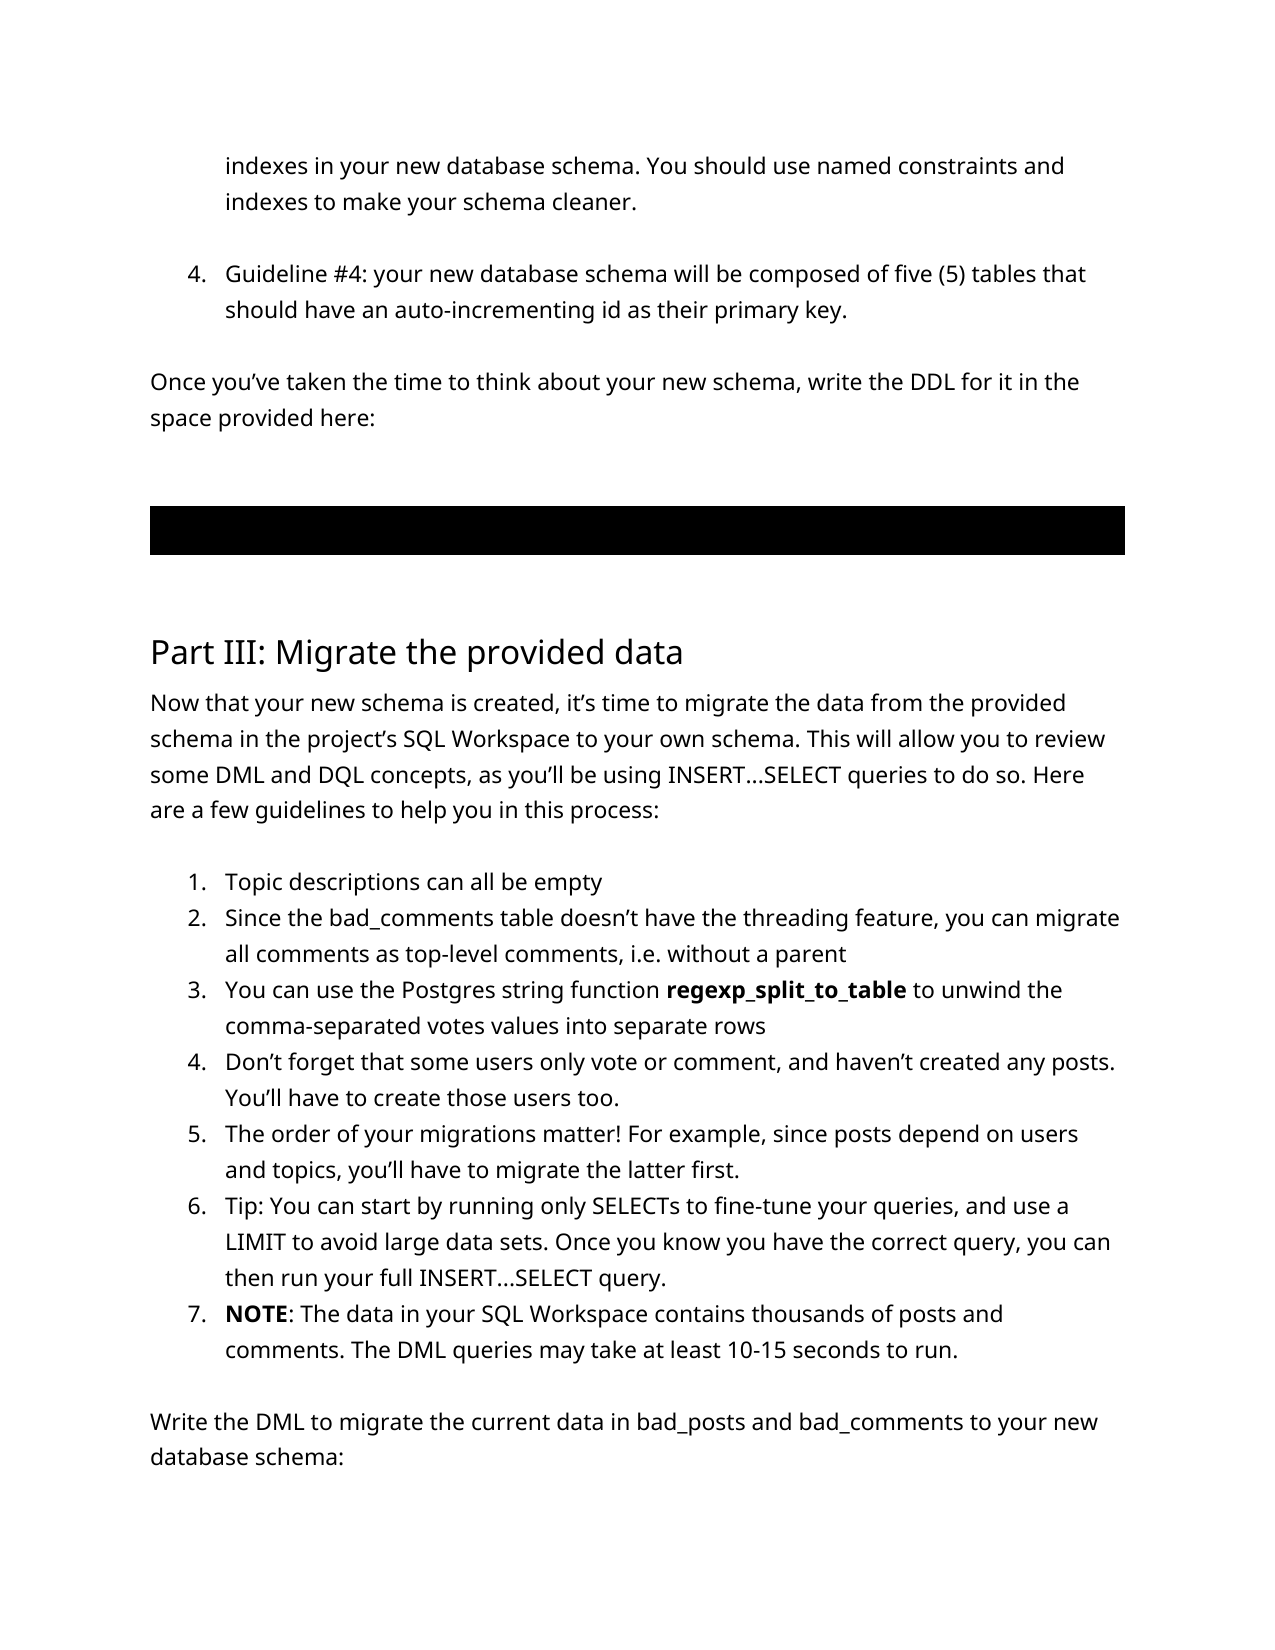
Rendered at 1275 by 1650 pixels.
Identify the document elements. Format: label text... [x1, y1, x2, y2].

text Once you’ve taken the time to think about your new schema, write the DDL for it in the space provided here: [150, 366, 1125, 433]
list The order of your migrations matter! For example, since posts depend on users and topics, you’ll have to migrate the latter first. [187, 1118, 1125, 1185]
list Guideline #4: your new database schema will be composed of five (5) tables that should have an auto-incrementing id as their primary key. [187, 258, 1125, 325]
list indexes in your new database schema. You should use named constraints and indexes to make your schema cleaner. [187, 150, 1125, 217]
text Now that your new schema is created, it’s time to migrate the data from the provided schema in the project’s SQL Workspace to your own schema. This will allow you to review some DML and DQL concepts, as you’ll be using INSERT...SELECT queries to do so. Here are a few guidelines to help you in this process: [150, 687, 1125, 826]
list NOTE: The data in your SQL Workspace contains thousands of posts and comments. The DML queries may take at least 10-15 seconds to run. [187, 1298, 1125, 1365]
subtitle Part III: Migrate the provided data [150, 629, 1125, 674]
list Topic descriptions can all be empty [187, 866, 1125, 898]
list Don’t forget that some users only vote or comment, and haven’t created any posts. You’ll have to create those users too. [187, 1046, 1125, 1113]
list You can use the Postgres string function regexp_split_to_table to unwind the comma-separated votes values into separate rows [187, 974, 1125, 1041]
table_header [150, 506, 1125, 555]
list Since the bad_comments table doesn’t have the threading feature, you can migrate all comments as top-level comments, i.e. without a parent [187, 902, 1125, 969]
list Tip: You can start by running only SELECTs to fine-tune your queries, and use a LIMIT to avoid large data sets. Once you know you have the correct query, you can then run your full INSERT...SELECT query. [187, 1190, 1125, 1293]
text Write the DML to migrate the current data in bad_posts and bad_comments to your new database schema: [150, 1405, 1125, 1473]
